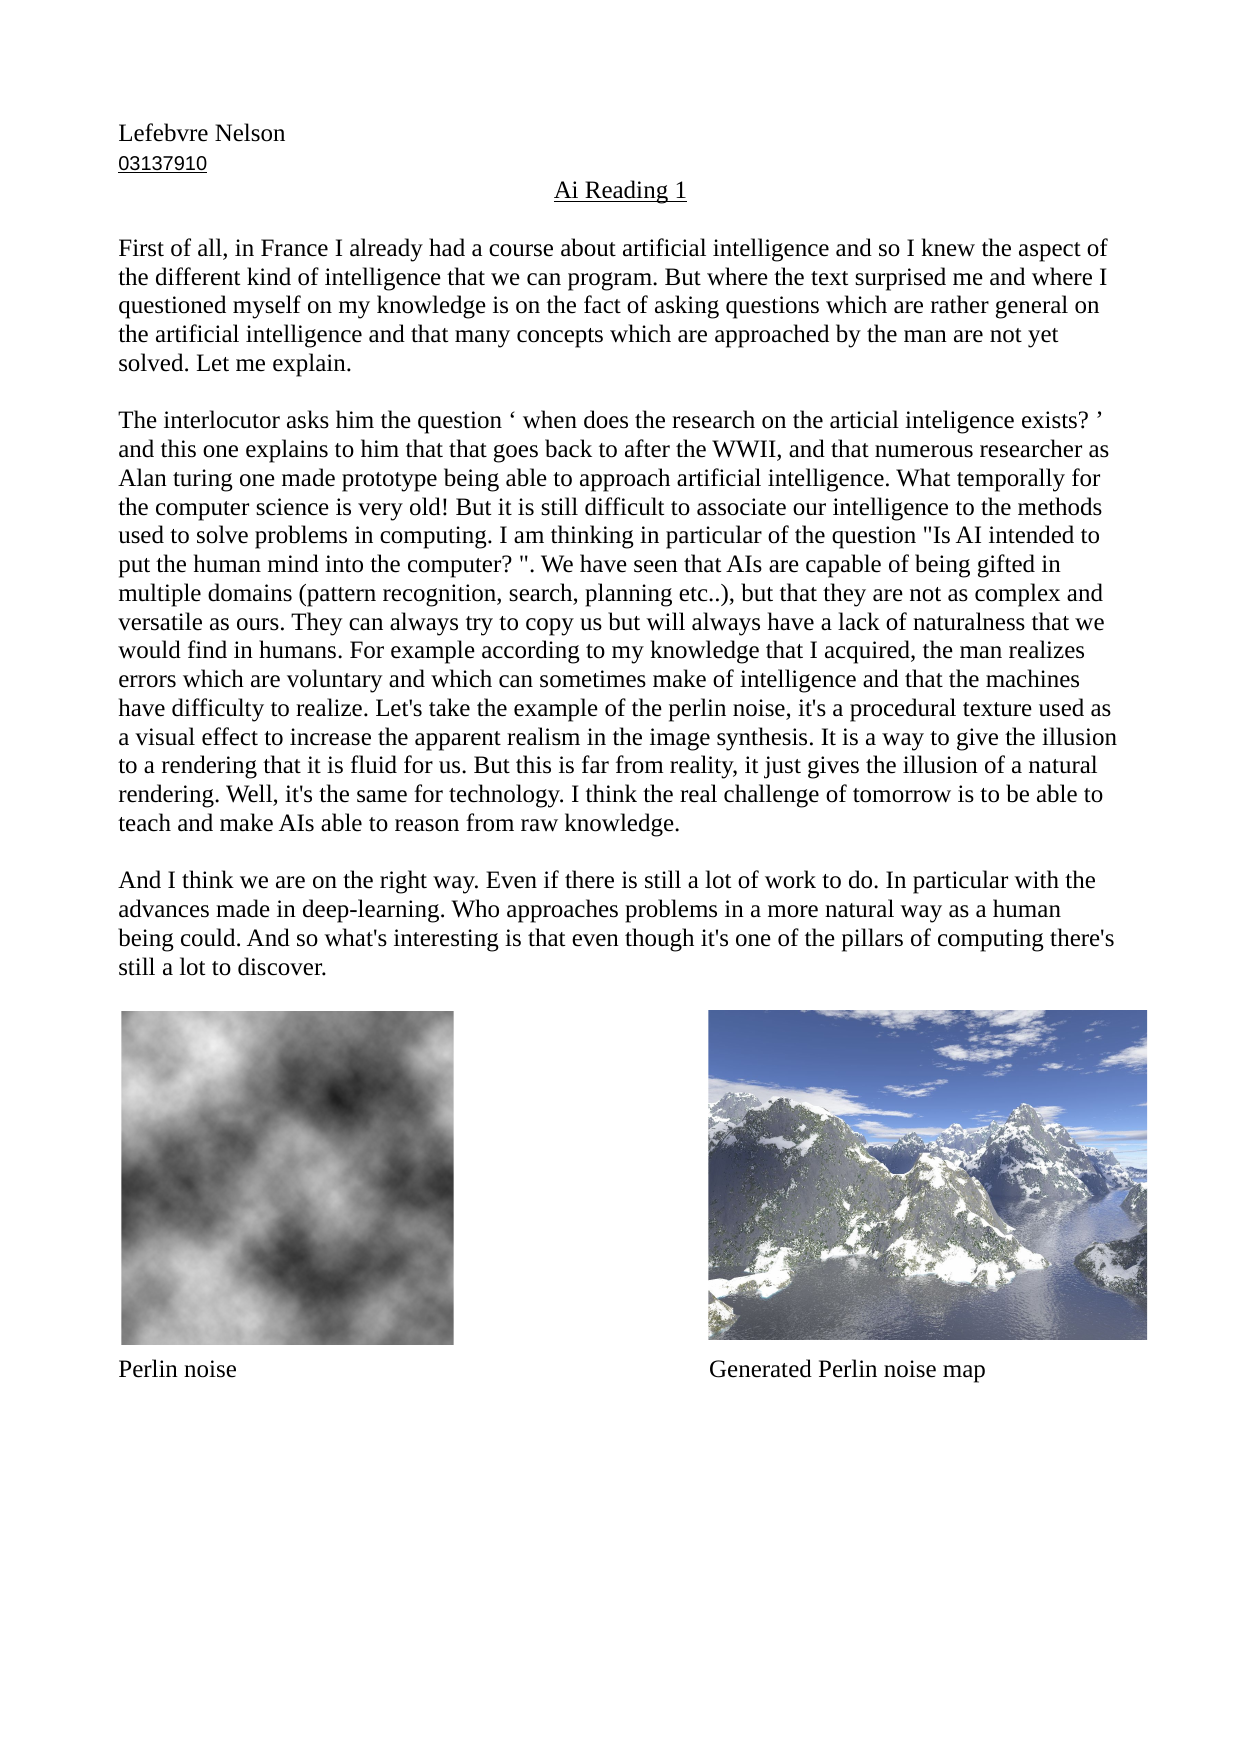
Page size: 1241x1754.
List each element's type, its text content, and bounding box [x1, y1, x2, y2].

picture [121, 1011, 454, 1345]
text First of all, in France I already had a course about artificial intelligence and so I knew the aspect of the different kind of intelligence that we can program. But where the text surprised me and where I questioned myself on my knowledge is on the fact of asking questions which are rather general on the artificial intelligence and that many concepts which are approached by the man are not yet solved. Let me explain. [118, 233, 1122, 377]
text Ai Reading 1 [118, 176, 1122, 204]
text Perlin noise Generated Perlin noise map [118, 1354, 1122, 1383]
text And I think we are on the right way. Even if there is still a lot of work to do. In particular with the advances made in deep-learning. Who approaches problems in a more natural way as a human being could. And so what's interesting is that even though it's one of the pillars of computing there's still a lot to discover. [118, 866, 1122, 981]
text Lefebvre Nelson [118, 118, 1122, 147]
text 03137910 [118, 147, 1122, 176]
text The interlocutor asks him the question ‘ when does the research on the articial inteligence exists? ’ and this one explains to him that that goes back to after the WWII, and that numerous researcher as Alan turing one made prototype being able to approach artificial intelligence. What temporally for the computer science is very old! But it is still difficult to associate our intelligence to the methods used to solve problems in computing. I am thinking in particular of the question "Is AI intended to put the human mind into the computer? ". We have seen that AIs are capable of being gifted in multiple domains (pattern recognition, search, planning etc..), but that they are not as complex and versatile as ours. They can always try to copy us but will always have a lack of naturalness that we would find in humans. For example according to my knowledge that I acquired, the man realizes errors which are voluntary and which can sometimes make of intelligence and that the machines have difficulty to realize. Let's take the example of the perlin noise, it's a procedural texture used as a visual effect to increase the apparent realism in the image synthesis. It is a way to give the illusion to a rendering that it is fluid for us. But this is far from reality, it just gives the illusion of a natural rendering. Well, it's the same for technology. I think the real challenge of tomorrow is to be able to teach and make AIs able to reason from raw knowledge. [118, 406, 1122, 837]
picture [708, 1010, 1148, 1340]
